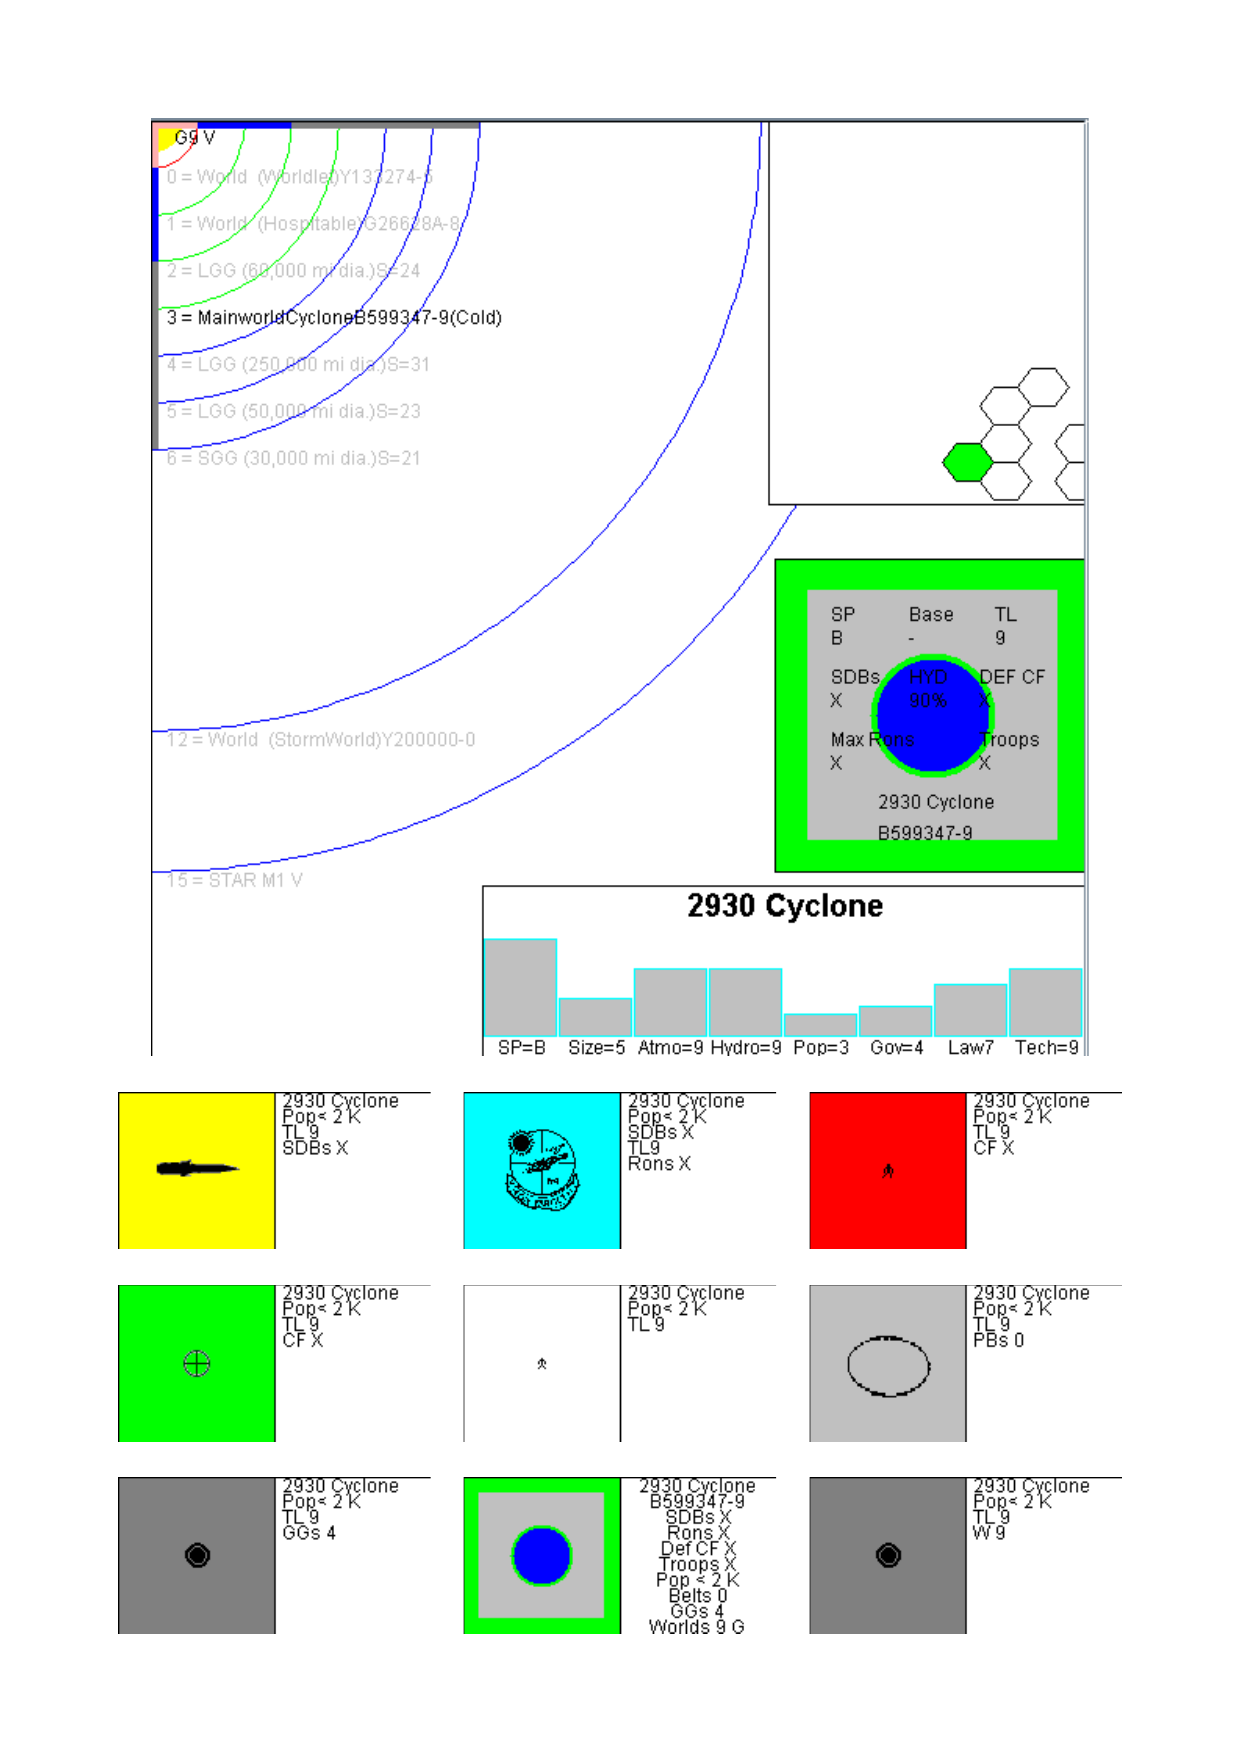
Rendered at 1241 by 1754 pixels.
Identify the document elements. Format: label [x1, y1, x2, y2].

picture [151, 118, 1089, 1056]
picture [809, 1477, 1122, 1634]
picture [118, 1092, 431, 1249]
picture [463, 1092, 777, 1249]
picture [809, 1285, 1122, 1442]
picture [118, 1477, 431, 1634]
picture [118, 1285, 431, 1442]
picture [463, 1285, 777, 1442]
picture [463, 1477, 777, 1634]
picture [809, 1092, 1122, 1249]
